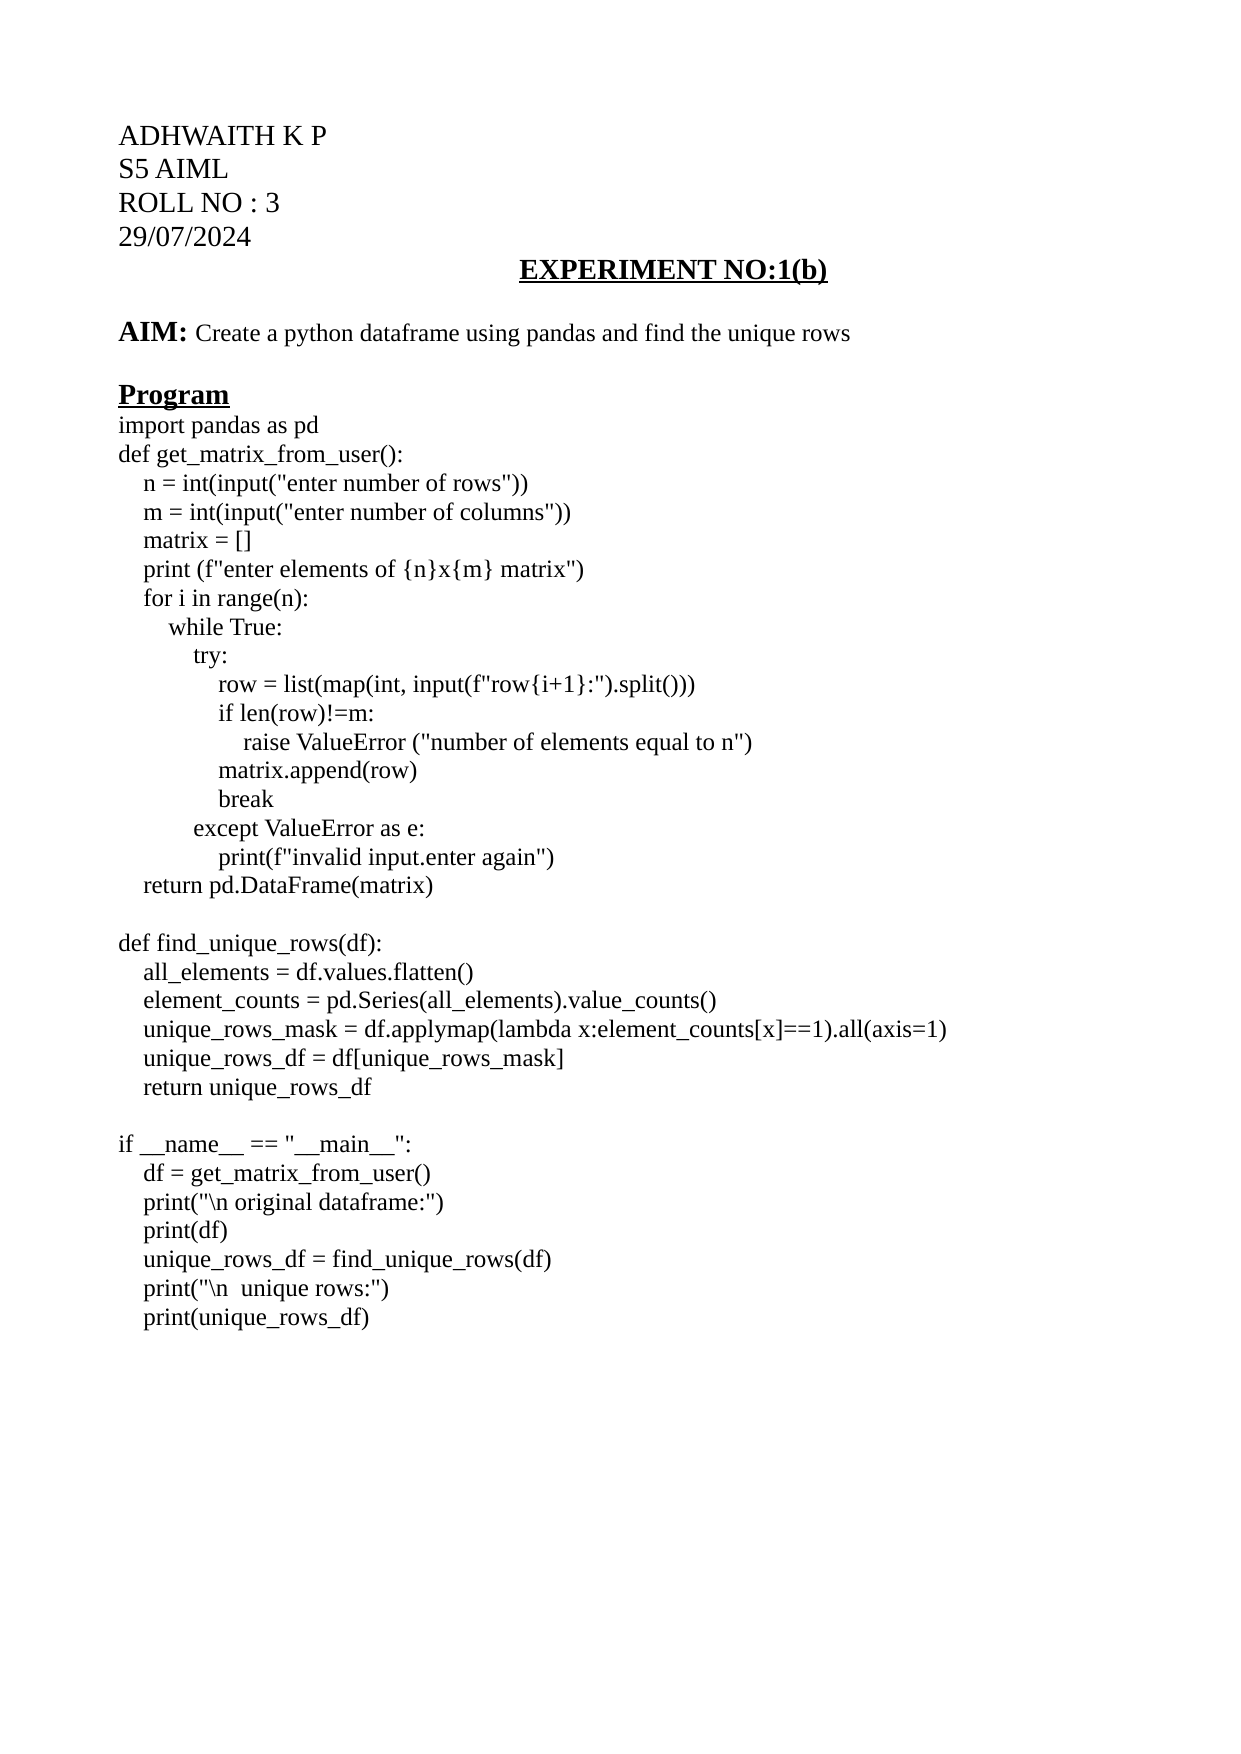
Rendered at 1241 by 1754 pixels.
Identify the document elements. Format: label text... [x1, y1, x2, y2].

text unique_rows_df = df[unique_rows_mask] [118, 1043, 1122, 1072]
text return unique_rows_df [118, 1072, 1122, 1100]
text unique_rows_df = find_unique_rows(df) [118, 1244, 1122, 1273]
text break [118, 784, 1122, 813]
text for i in range(n): [118, 583, 1122, 612]
text ROLL NO : 3 [118, 185, 1122, 219]
text while True: [118, 612, 1122, 640]
text print(unique_rows_df) [118, 1302, 1122, 1330]
text if __name__ == "__main__": [118, 1129, 1122, 1158]
text if len(row)!=m: [118, 698, 1122, 727]
text all_elements = df.values.flatten() [118, 957, 1122, 985]
text unique_rows_mask = df.applymap(lambda x:element_counts[x]==1).all(axis=1) [118, 1014, 1122, 1043]
text Program [118, 377, 1122, 410]
text row = list(map(int, input(f"row{i+1}:").split())) [118, 669, 1122, 698]
text m = int(input("enter number of columns")) [118, 497, 1122, 525]
text print(df) [118, 1215, 1122, 1244]
text AIM: Create a python dataframe using pandas and find the unique rows [118, 314, 1122, 348]
text except ValueError as e: [118, 813, 1122, 842]
text def find_unique_rows(df): [118, 928, 1122, 957]
text try: [118, 640, 1122, 669]
text 29/07/2024 [118, 219, 1122, 252]
text S5 AIML [118, 152, 1122, 185]
text n = int(input("enter number of rows")) [118, 468, 1122, 497]
text EXPERIMENT NO:1(b) [118, 252, 1122, 286]
text print (f"enter elements of {n}x{m} matrix") [118, 554, 1122, 583]
text print("\n original dataframe:") [118, 1187, 1122, 1215]
text matrix = [] [118, 525, 1122, 554]
text return pd.DataFrame(matrix) [118, 870, 1122, 899]
text def get_matrix_from_user(): [118, 439, 1122, 468]
text print(f"invalid input.enter again") [118, 842, 1122, 870]
text df = get_matrix_from_user() [118, 1158, 1122, 1187]
text matrix.append(row) [118, 755, 1122, 784]
text import pandas as pd [118, 410, 1122, 439]
text raise ValueError ("number of elements equal to n") [118, 727, 1122, 755]
text element_counts = pd.Series(all_elements).value_counts() [118, 985, 1122, 1014]
text print("\n unique rows:") [118, 1273, 1122, 1302]
text ADHWAITH K P [118, 118, 1122, 152]
